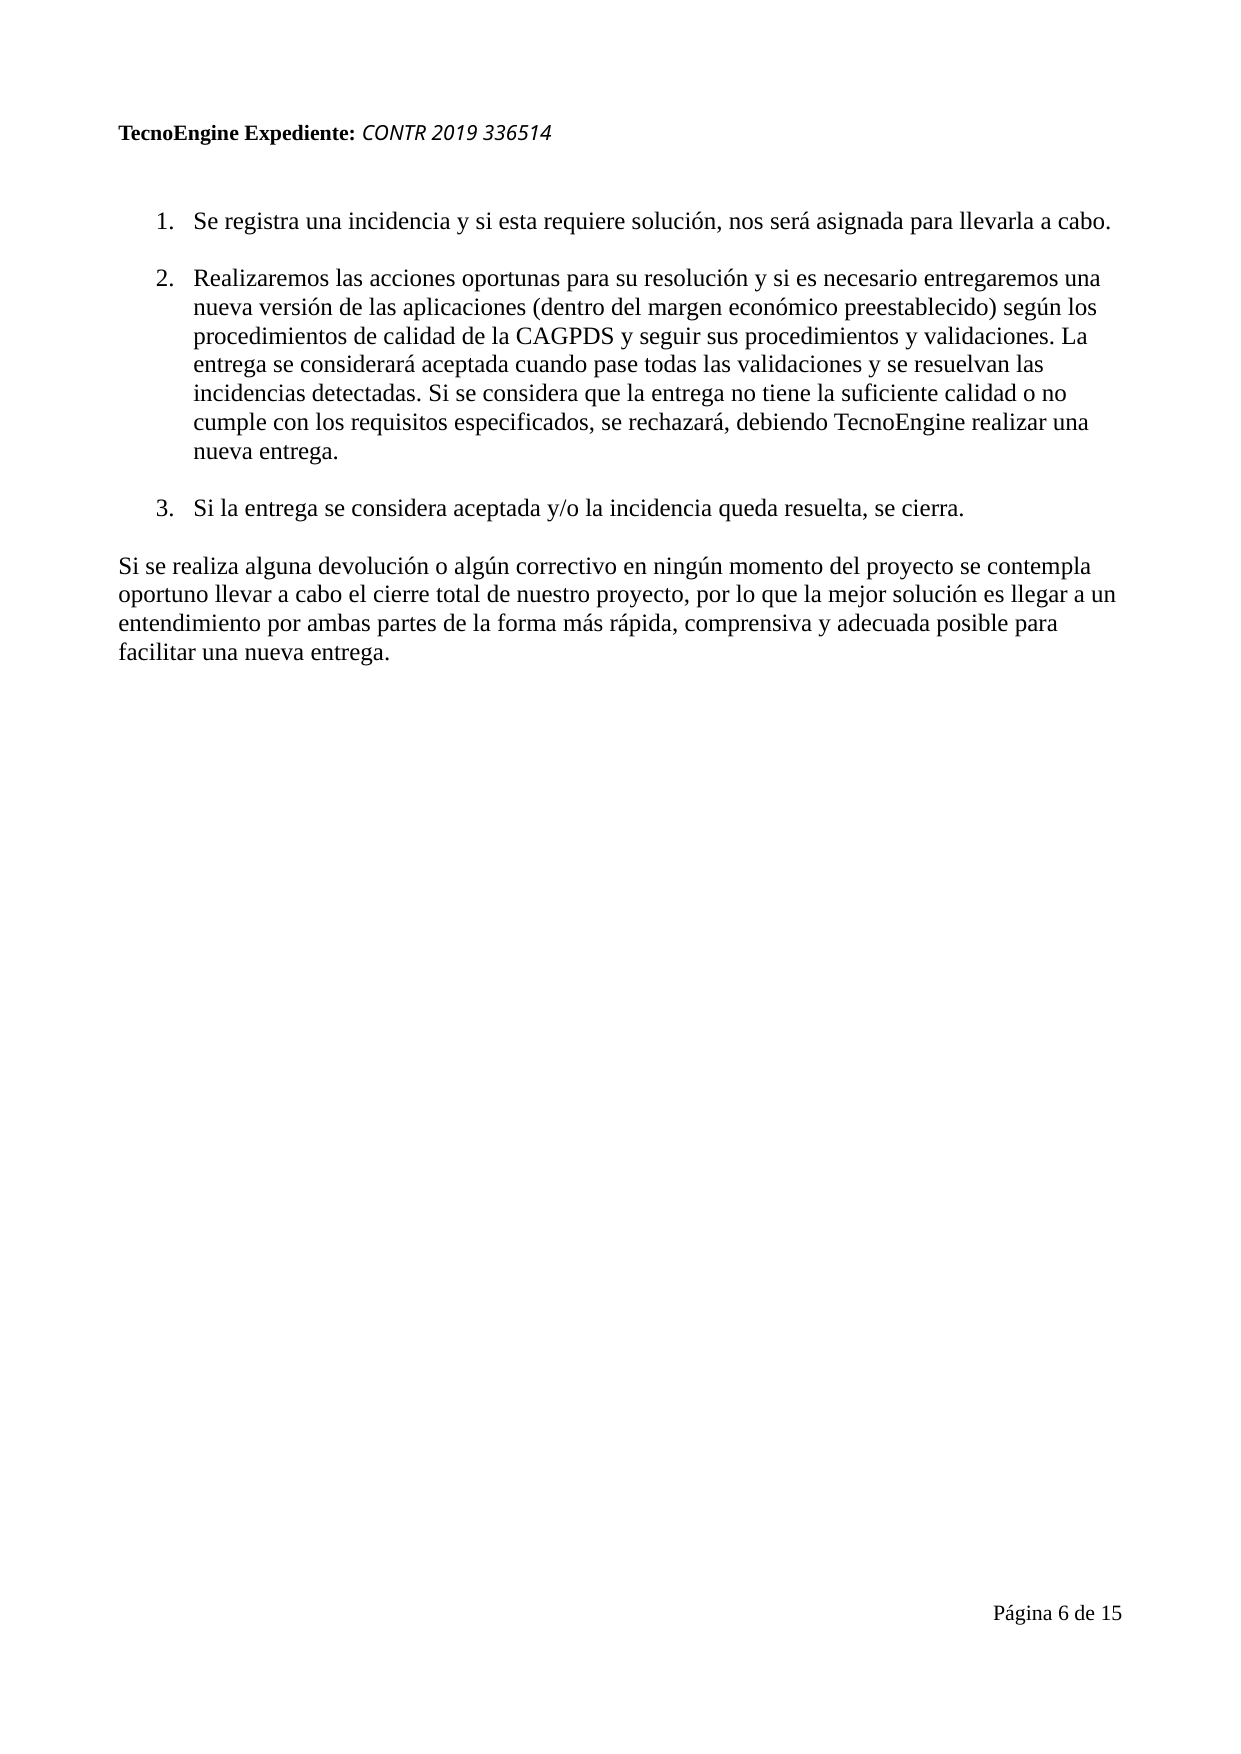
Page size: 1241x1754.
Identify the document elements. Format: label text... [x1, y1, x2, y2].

list Si la entrega se considera aceptada y/o la incidencia queda resuelta, se cierra. [156, 493, 1122, 522]
text Si se realiza alguna devolución o algún correctivo en ningún momento del proyecto se contempla oportuno llevar a cabo el cierre total de nuestro proyecto, por lo que la mejor solución es llegar a un entendimiento por ambas partes de la forma más rápida, comprensiva y adecuada posible para facilitar una nueva entrega. [118, 551, 1122, 666]
list Se registra una incidencia y si esta requiere solución, nos será asignada para llevarla a cabo. [156, 206, 1122, 234]
list Realizaremos las acciones oportunas para su resolución y si es necesario entregaremos una nueva versión de las aplicaciones (dentro del margen económico preestablecido) según los procedimientos de calidad de la CAGPDS y seguir sus procedimientos y validaciones. La entrega se considerará aceptada cuando pase todas las validaciones y se resuelvan las incidencias detectadas. Si se considera que la entrega no tiene la suficiente calidad o no cumple con los requisitos especificados, se rechazará, debiendo TecnoEngine realizar una nueva entrega. [156, 263, 1122, 464]
